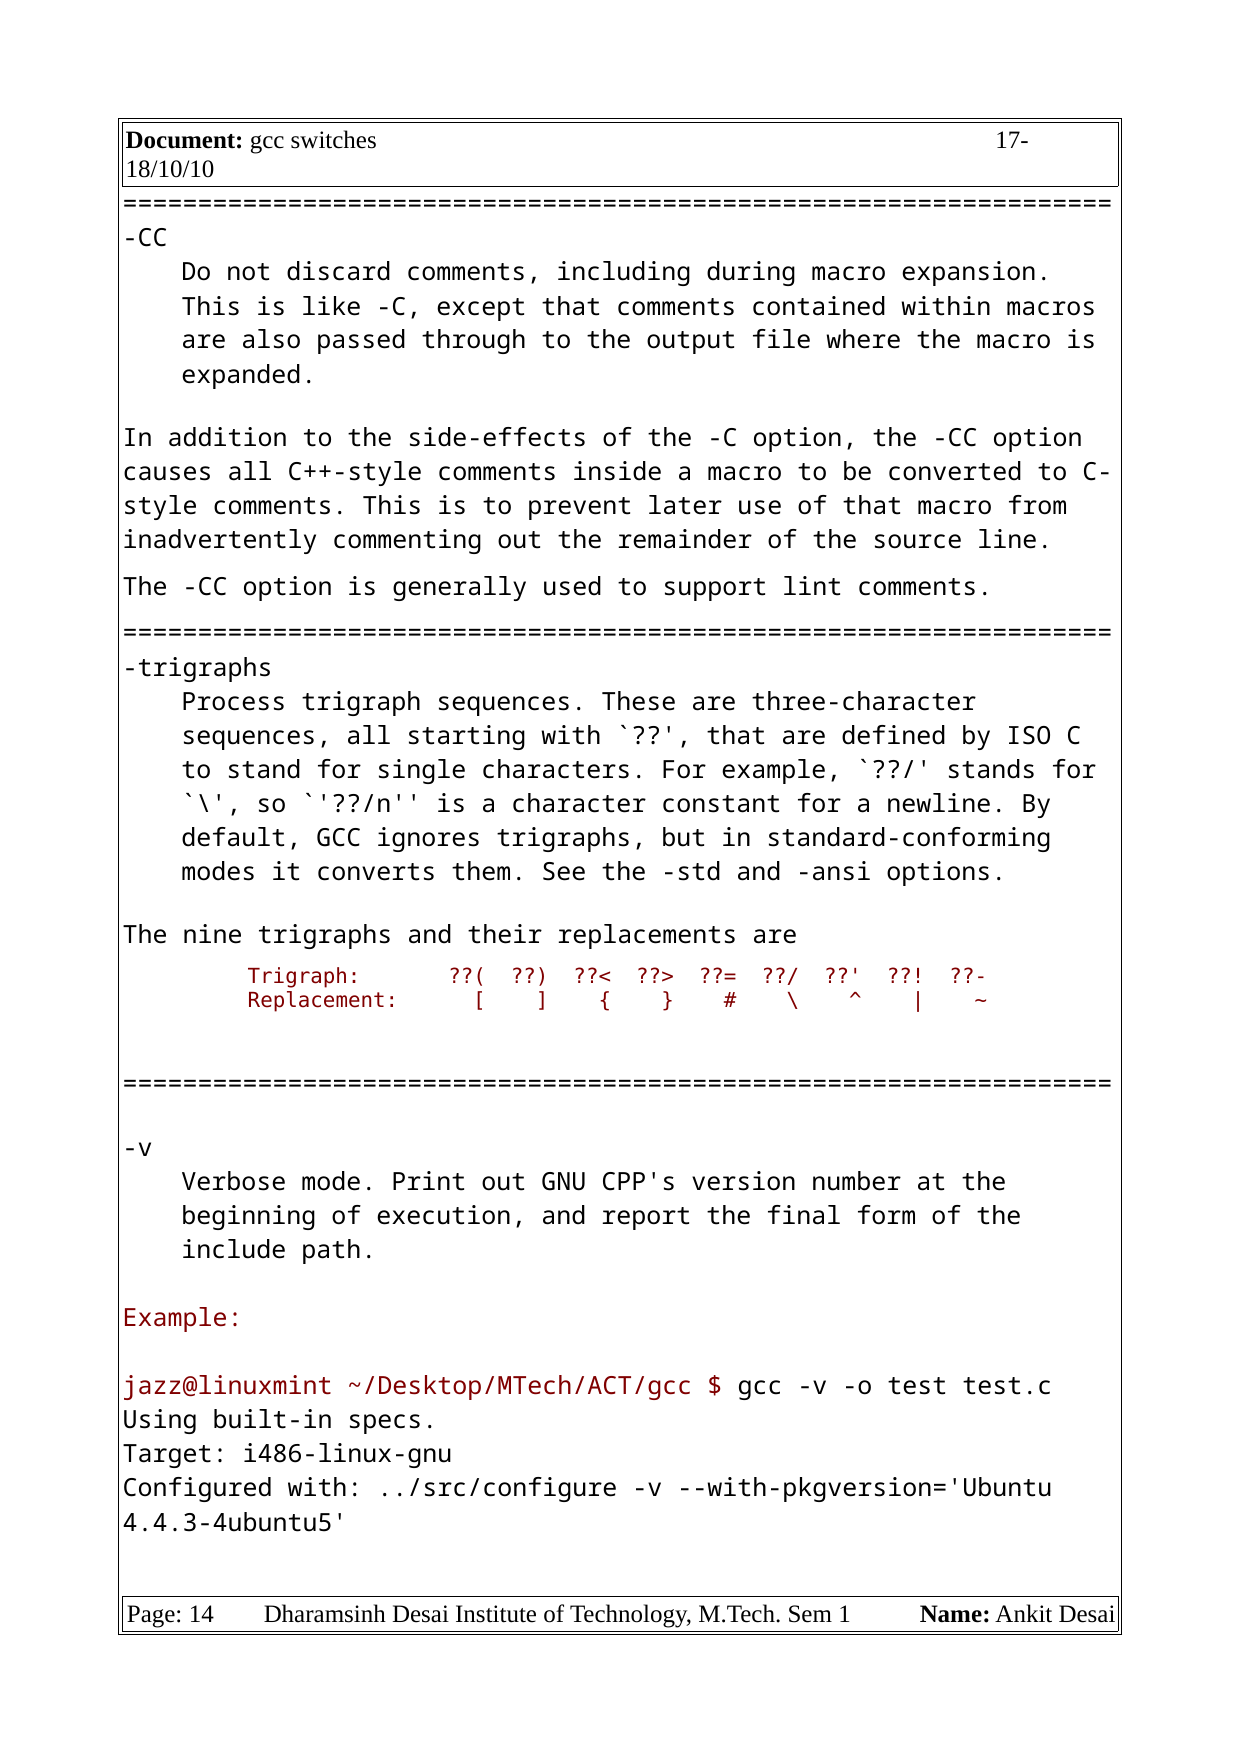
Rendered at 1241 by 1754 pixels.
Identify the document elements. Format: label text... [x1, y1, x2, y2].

text Replacement: [ ] { } # \ ^ | ~ [122, 988, 1118, 1012]
list ==================================================================-trigraphs [122, 615, 1118, 683]
list Example: [122, 1300, 1118, 1334]
text Trigraph: ??( ??) ??< ??> ??= ??/ ??' ??! ??- [122, 964, 1118, 988]
list Do not discard comments, including during macro expansion. This is like -C, except that comments contained within macros are also passed through to the output file where the macro is expanded. [181, 254, 1118, 390]
text ================================================================== [122, 1066, 1118, 1100]
list Target: i486-linux-gnu [122, 1436, 1118, 1470]
list Verbose mode. Print out GNU CPP's version number at the beginning of execution, and report the final form of the include path. [181, 1163, 1118, 1266]
list Process trigraph sequences. These are three-character sequences, all starting with `??', that are defined by ISO C to stand for single characters. For example, `??/' stands for `\', so `'??/n'' is a character constant for a newline. By default, GCC ignores trigraphs, but in standard-conforming modes it converts them. See the -std and -ansi options. [181, 683, 1118, 888]
list Configured with: ../src/configure -v --with-pkgversion='Ubuntu 4.4.3-4ubuntu5' [122, 1470, 1118, 1538]
list jazz@linuxmint ~/Desktop/MTech/ACT/gcc $ gcc -v -o test test.c [122, 1368, 1118, 1402]
text The -CC option is generally used to support lint comments. [122, 568, 1118, 603]
list ==================================================================-CC [122, 187, 1118, 254]
text The nine trigraphs and their replacements are [122, 917, 1118, 951]
list Using built-in specs. [122, 1402, 1118, 1436]
text In addition to the side-effects of the -C option, the -CC option causes all C++-style comments inside a macro to be converted to C-style comments. This is to prevent later use of that macro from inadvertently commenting out the remainder of the source line. [122, 420, 1118, 556]
subtitle -v [122, 1129, 1118, 1163]
